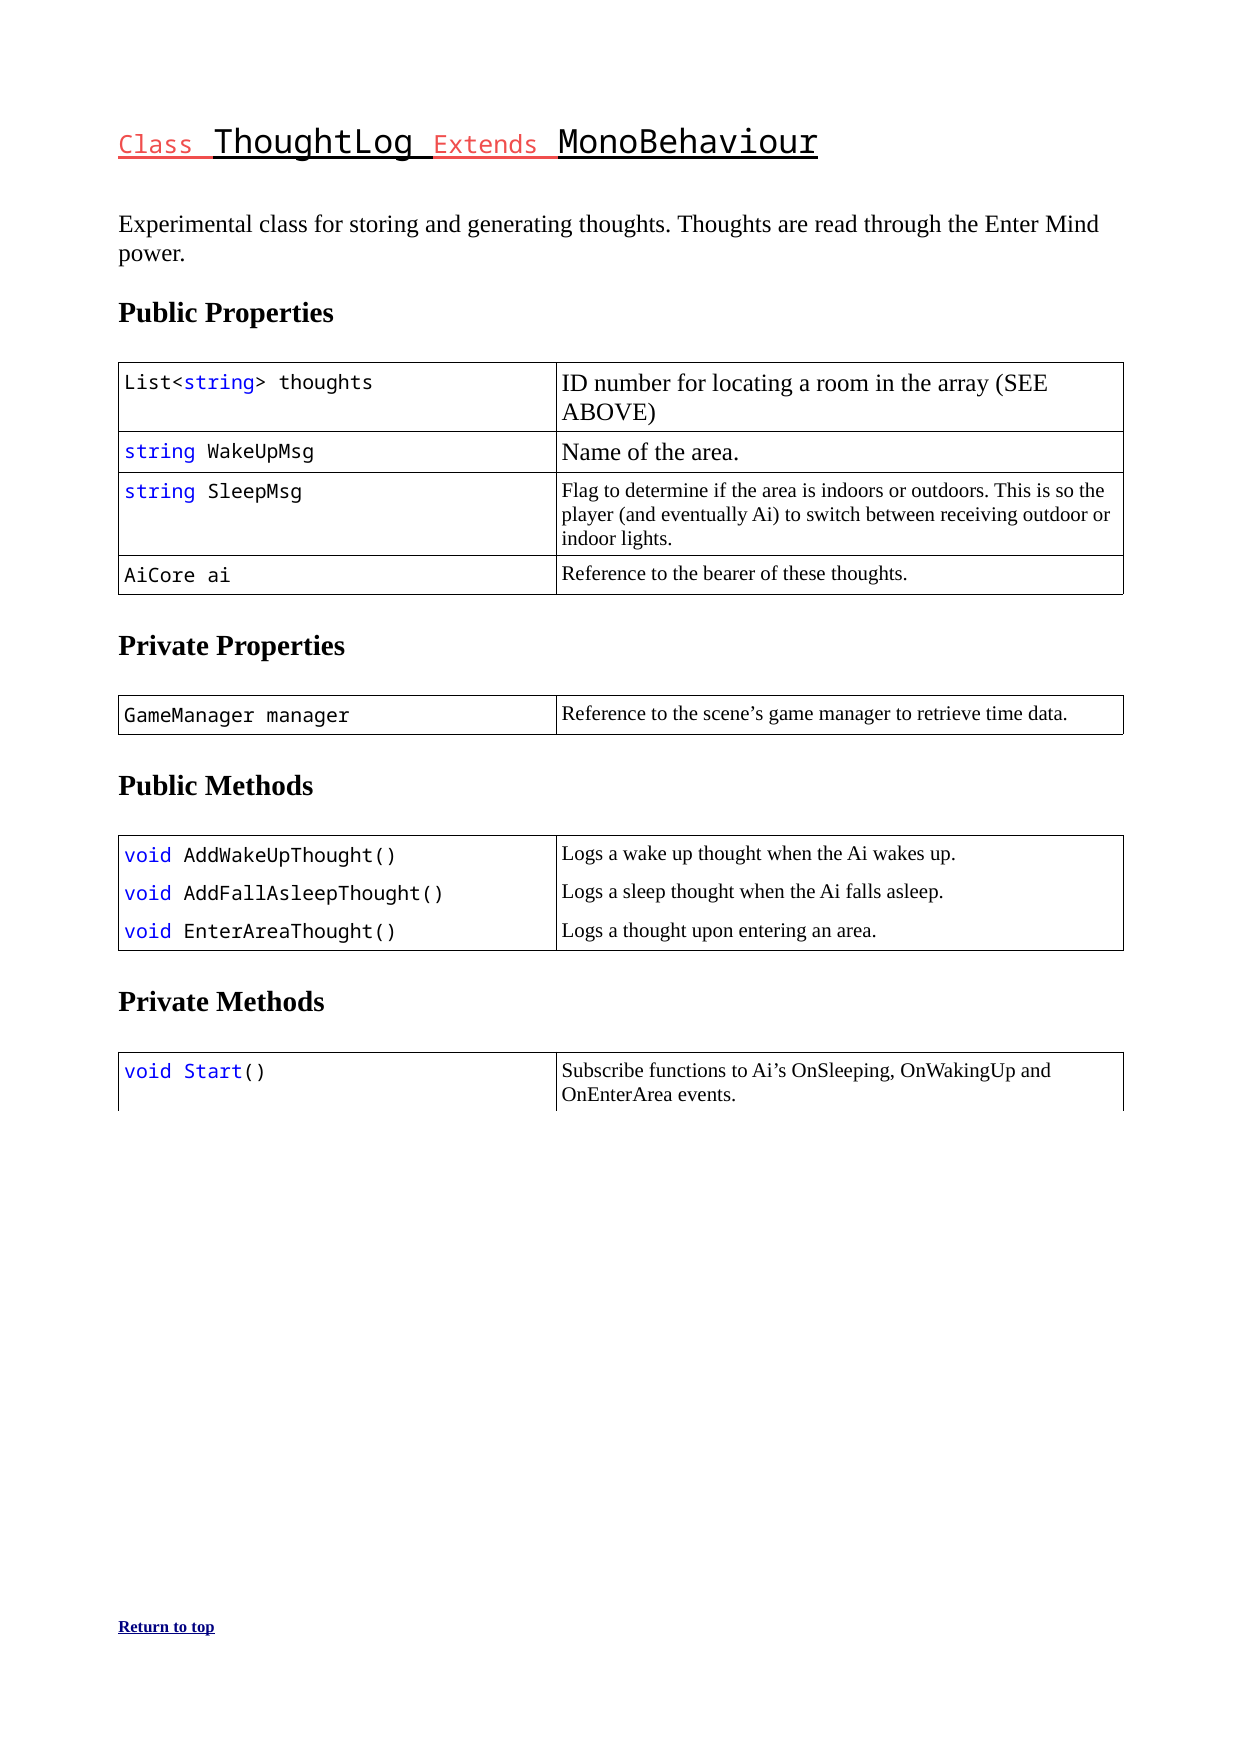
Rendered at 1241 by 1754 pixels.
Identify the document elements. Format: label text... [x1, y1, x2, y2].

text Public Methods [118, 768, 1122, 801]
table_cell Reference to the bearer of these thoughts. [557, 556, 1123, 594]
table_cell string SleepMsg [119, 473, 556, 555]
text Experimental class for storing and generating thoughts. Thoughts are read through the Enter Mind power. [118, 209, 1122, 266]
table_header Logs a wake up thought when the Ai wakes up. [557, 836, 1123, 873]
text Private Properties [118, 628, 1122, 662]
text Public Properties [118, 295, 1122, 329]
table_header void AddWakeUpThought() [119, 836, 556, 873]
text Private Methods [118, 984, 1122, 1018]
table_header GameManager manager [119, 696, 556, 734]
table_cell void AddFallAsleepThought() [119, 874, 556, 912]
table_cell AiCore ai [119, 556, 556, 594]
text Class ThoughtLog Extends MonoBehaviour [118, 118, 1122, 163]
table_header ID number for locating a room in the array (SEE ABOVE) [557, 363, 1123, 431]
table_cell Logs a sleep thought when the Ai falls asleep. [557, 874, 1123, 912]
table_header List<string> thoughts [119, 363, 556, 431]
table_cell Flag to determine if the area is indoors or outdoors. This is so the player (and eventually Ai) to switch between receiving outdoor or indoor lights. [557, 473, 1123, 555]
table_header void Start() [119, 1053, 556, 1111]
table_header Subscribe functions to Ai’s OnSleeping, OnWakingUp and OnEnterArea events. [557, 1053, 1123, 1111]
table_cell Logs a thought upon entering an area. [557, 912, 1123, 950]
table_cell string WakeUpMsg [119, 432, 556, 472]
table_header Reference to the scene’s game manager to retrieve time data. [557, 696, 1123, 734]
table_cell void EnterAreaThought() [119, 912, 556, 950]
table_cell Name of the area. [557, 432, 1123, 472]
